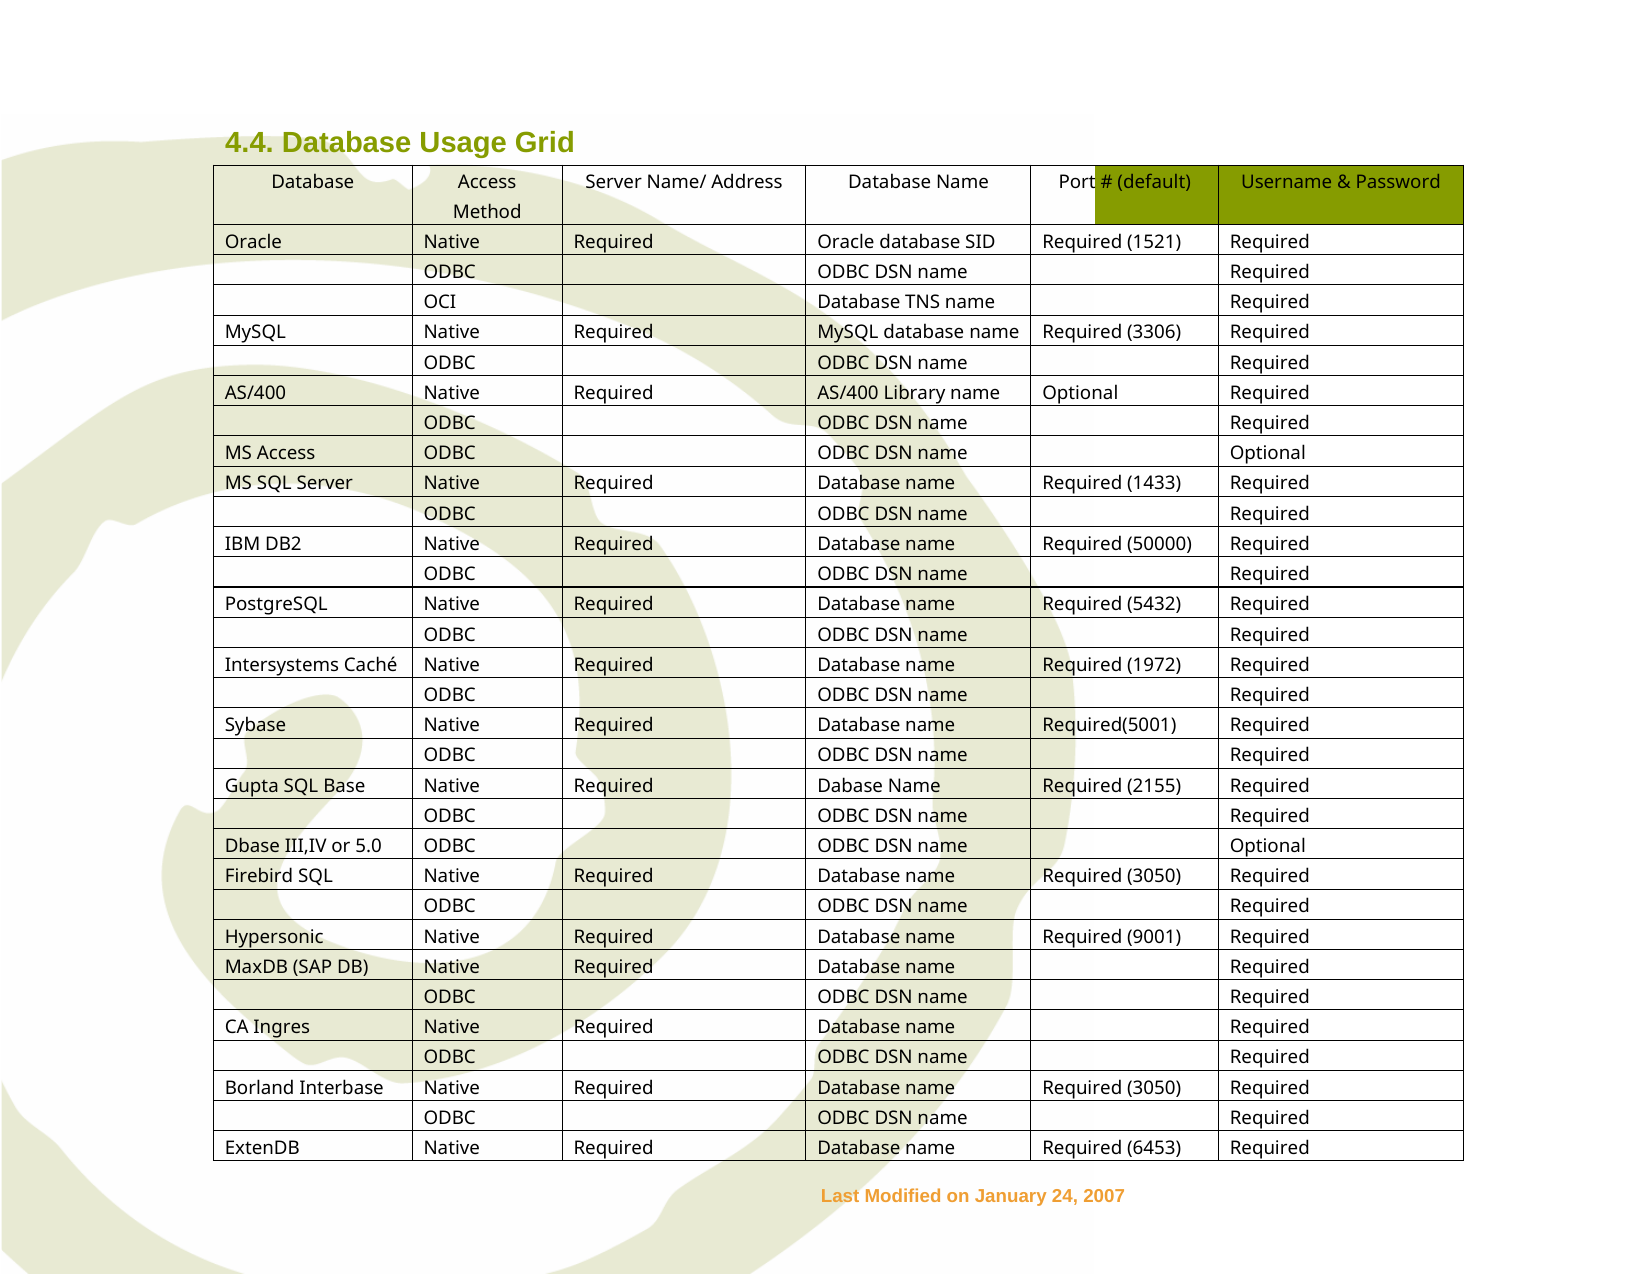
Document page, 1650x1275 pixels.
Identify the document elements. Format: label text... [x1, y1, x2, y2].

table_cell [1095, 436, 1218, 466]
table_header Port # (default) [1095, 166, 1218, 224]
table_cell [1095, 346, 1218, 375]
table_cell [1095, 950, 1218, 979]
table_cell [1095, 1041, 1218, 1070]
table_cell Required [1219, 285, 1463, 314]
table_cell Required [1219, 497, 1463, 526]
table_cell Required [1219, 527, 1463, 556]
table_cell Required [1219, 225, 1463, 254]
table_cell Required [1219, 1131, 1463, 1160]
table_cell Required (50000) [1095, 527, 1218, 556]
table_cell Required [1219, 950, 1463, 979]
table_header Username & Password [1219, 166, 1463, 224]
table_cell Required [1219, 316, 1463, 345]
table_cell [1095, 678, 1218, 707]
table_cell Optional [1095, 376, 1218, 405]
table_cell Required [1219, 467, 1463, 496]
table_cell Required [1219, 1101, 1463, 1130]
table_cell Required (3050) [1095, 1071, 1218, 1100]
table_cell Required [1219, 648, 1463, 677]
table_cell [1095, 285, 1218, 314]
table_cell Required (2155) [1095, 769, 1218, 798]
table_cell [1095, 255, 1218, 284]
table_cell Required [1219, 890, 1463, 919]
table_cell Optional [1219, 829, 1463, 858]
table_cell Required [1219, 769, 1463, 798]
table_cell Required (1433) [1095, 467, 1218, 496]
table_cell [1095, 739, 1218, 768]
subtitle 4.4. Database Usage Grid [1095, 129, 1500, 158]
table_cell Required (3306) [1095, 316, 1218, 345]
table_cell Required [1219, 799, 1463, 828]
table_cell Required(5001) [1095, 708, 1218, 737]
table_cell Required [1219, 678, 1463, 707]
table_cell Required [1219, 708, 1463, 737]
table_cell [1095, 829, 1218, 858]
table_cell Required [1219, 557, 1463, 586]
table_cell Required (9001) [1095, 920, 1218, 949]
table_cell Required [1219, 980, 1463, 1009]
table_cell Required [1219, 406, 1463, 435]
table_cell Required [1219, 618, 1463, 647]
table_cell Required [1219, 588, 1463, 617]
table_cell Required [1219, 376, 1463, 405]
table_cell Required [1219, 739, 1463, 768]
table_cell [1095, 1010, 1218, 1039]
table_cell Required [1219, 1041, 1463, 1070]
table_cell [1095, 618, 1218, 647]
table_cell [1095, 557, 1218, 586]
table_cell Required (6453) [1095, 1131, 1218, 1160]
table_cell [1095, 980, 1218, 1009]
table_cell [1095, 497, 1218, 526]
table_cell Required [1219, 346, 1463, 375]
table_cell Required (5432) [1095, 588, 1218, 617]
table_cell [1095, 890, 1218, 919]
table_cell Required [1219, 859, 1463, 888]
table_cell Required [1219, 920, 1463, 949]
table_cell Required [1219, 1071, 1463, 1100]
table_cell Required (1521) [1095, 225, 1218, 254]
table_cell Required (1972) [1095, 648, 1218, 677]
table_cell Required (3050) [1095, 859, 1218, 888]
table_cell [1095, 799, 1218, 828]
table_cell [1095, 406, 1218, 435]
table_cell Required [1219, 255, 1463, 284]
table_cell [1095, 1101, 1218, 1130]
table_cell Optional [1219, 436, 1463, 466]
table_cell Required [1219, 1010, 1463, 1039]
